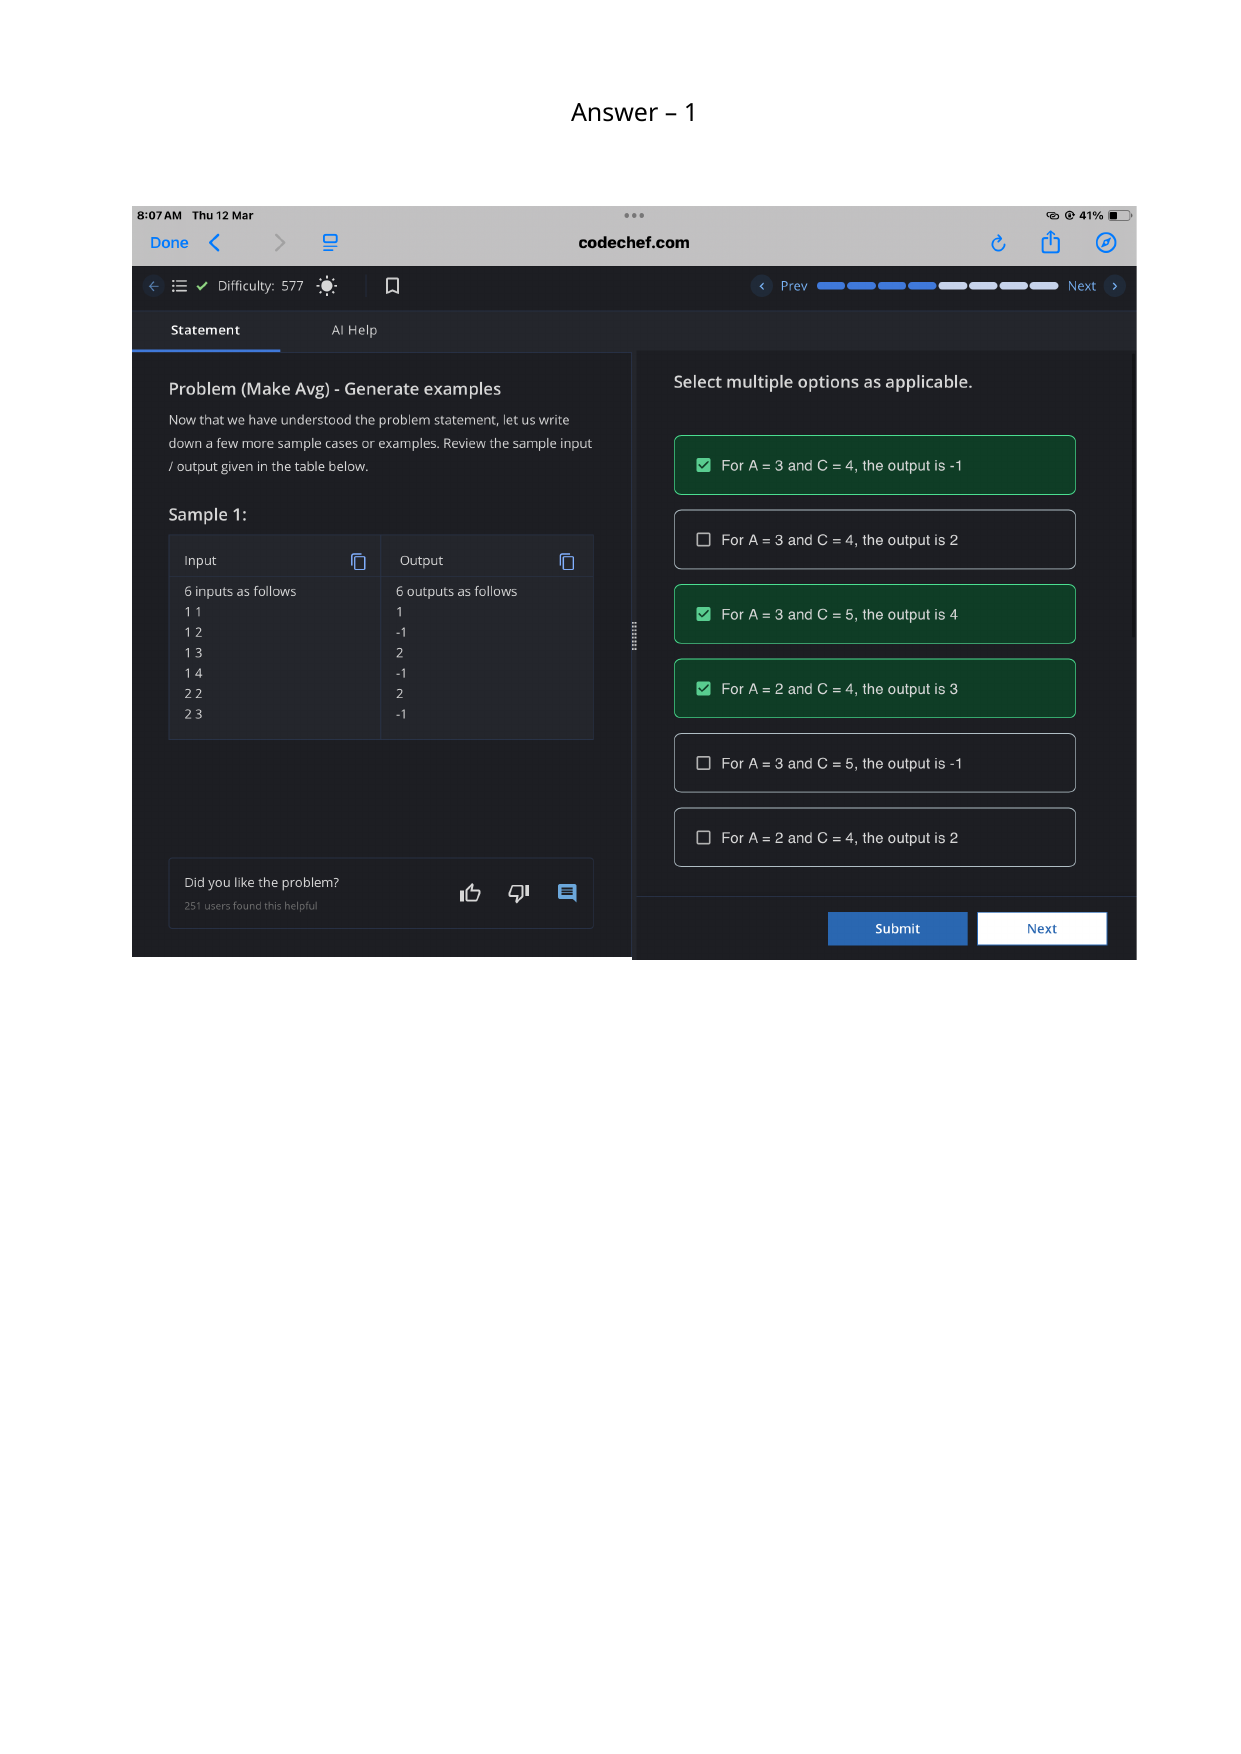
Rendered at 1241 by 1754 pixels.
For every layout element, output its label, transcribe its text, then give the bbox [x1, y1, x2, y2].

text Answer – 1 [132, 94, 1137, 128]
picture [132, 206, 1137, 960]
